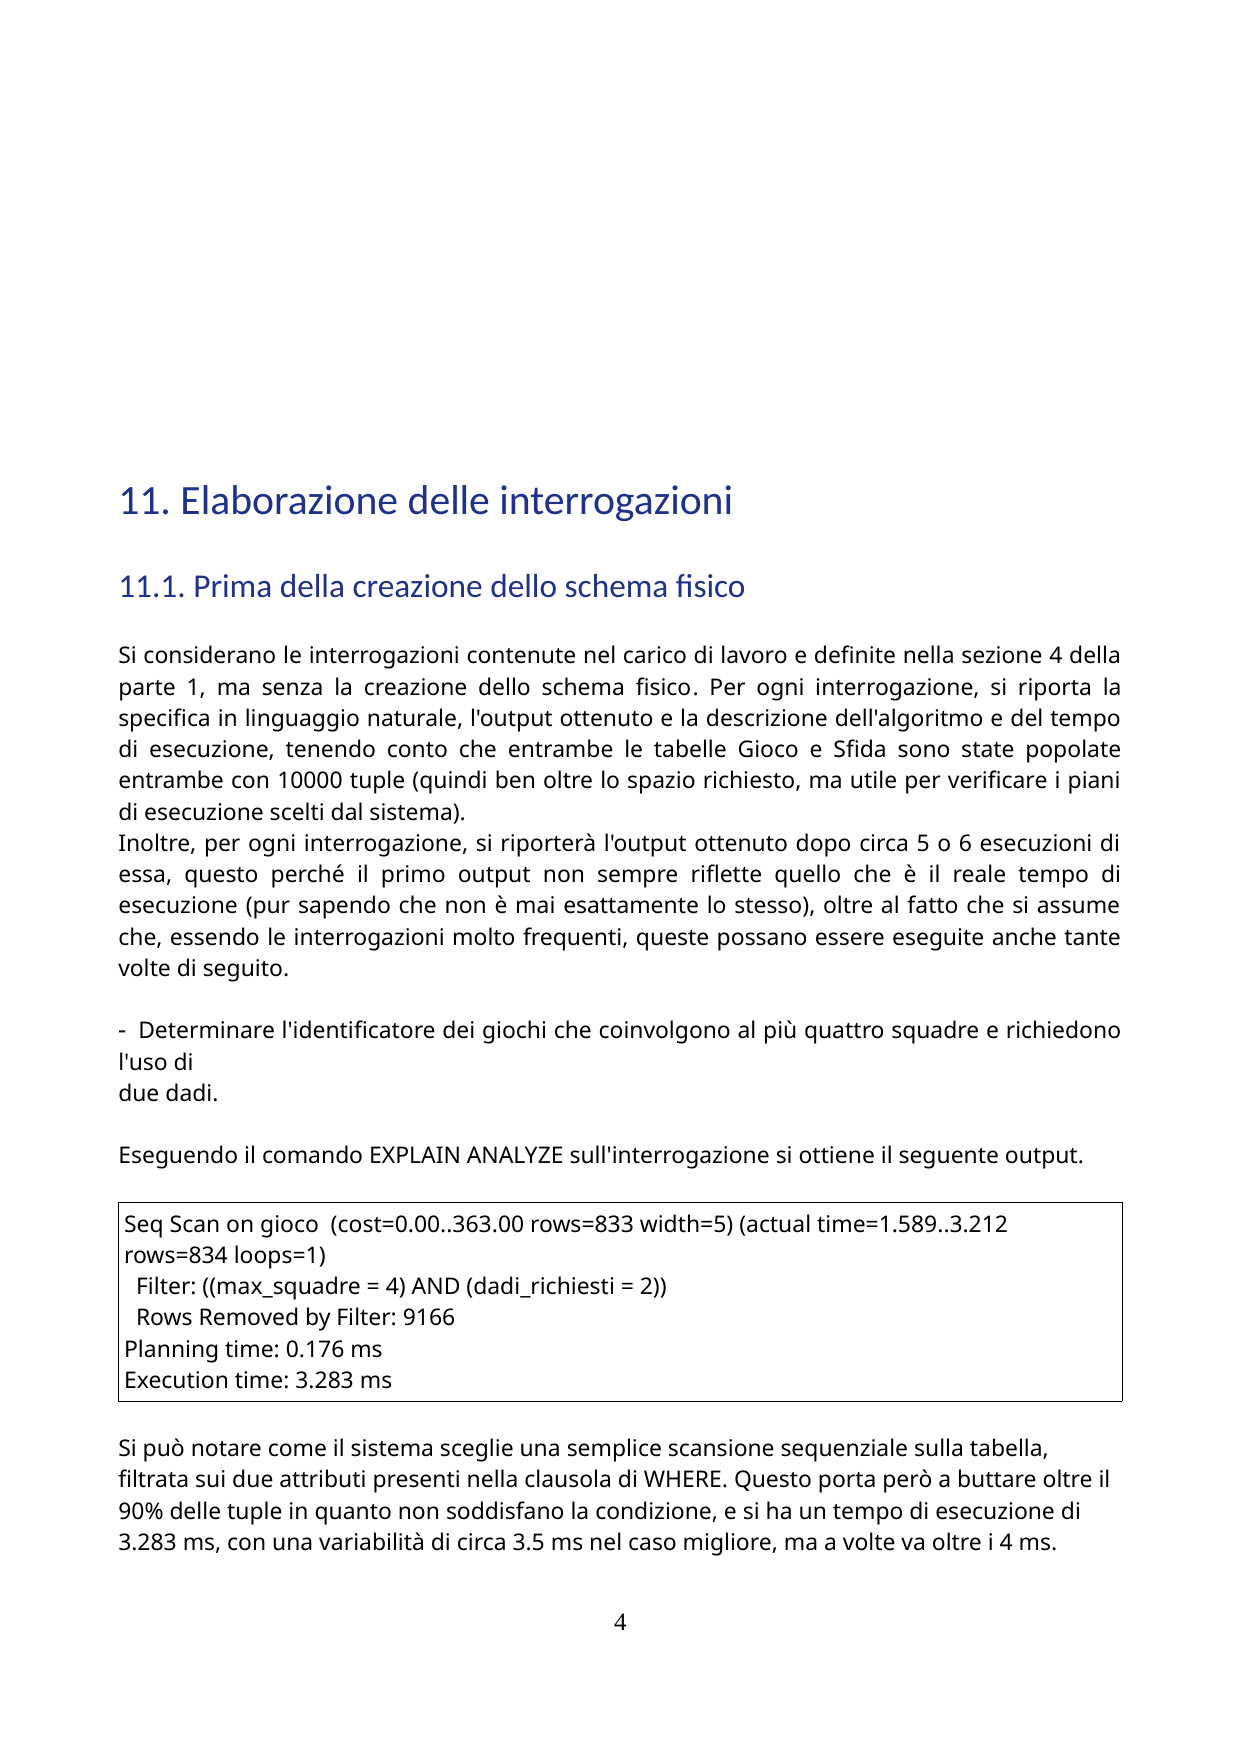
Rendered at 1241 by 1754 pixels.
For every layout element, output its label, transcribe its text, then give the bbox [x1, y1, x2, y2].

text Si può notare come il sistema sceglie una semplice scansione sequenziale sulla tabella, filtrata sui due attributi presenti nella clausola di WHERE. Questo porta però a buttare oltre il 90% delle tuple in quanto non soddisfano la condizione, e si ha un tempo di esecuzione di 3.283 ms, con una variabilità di circa 3.5 ms nel caso migliore, ma a volte va oltre i 4 ms. [118, 1432, 1122, 1557]
text - Determinare l'identificatore dei giochi che coinvolgono al più quattro squadre e richiedono l'uso di [118, 1014, 1122, 1077]
text 11. Elaborazione delle interrogazioni [118, 474, 1122, 525]
text 11.1. Prima della creazione dello schema fisico [118, 566, 1122, 606]
text Si considerano le interrogazioni contenute nel carico di lavoro e definite nella sezione 4 della parte 1, ma senza la creazione dello schema fisico. Per ogni interrogazione, si riporta la specifica in linguaggio naturale, l'output ottenuto e la descrizione dell'algoritmo e del tempo di esecuzione, tenendo conto che entrambe le tabelle Gioco e Sfida sono state popolate entrambe con 10000 tuple (quindi ben oltre lo spazio richiesto, ma utile per verificare i piani di esecuzione scelti dal sistema). [118, 639, 1122, 827]
table_header Seq Scan on gioco (cost=0.00..363.00 rows=833 width=5) (actual time=1.589..3.212 rows=834 loops=1) Filter: ((max_squadre = 4) AND (dadi_richiesti = 2)) Rows Removed by Filter: 9166 Planning time: 0.176 ms Execution time: 3.283 ms [119, 1203, 1122, 1401]
text Eseguendo il comando EXPLAIN ANALYZE sull'interrogazione si ottiene il seguente output. [118, 1139, 1122, 1171]
text due dadi. [118, 1077, 1122, 1108]
text Inoltre, per ogni interrogazione, si riporterà l'output ottenuto dopo circa 5 o 6 esecuzioni di essa, questo perché il primo output non sempre riflette quello che è il reale tempo di esecuzione (pur sapendo che non è mai esattamente lo stesso), oltre al fatto che si assume che, essendo le interrogazioni molto frequenti, queste possano essere eseguite anche tante volte di seguito. [118, 827, 1122, 983]
